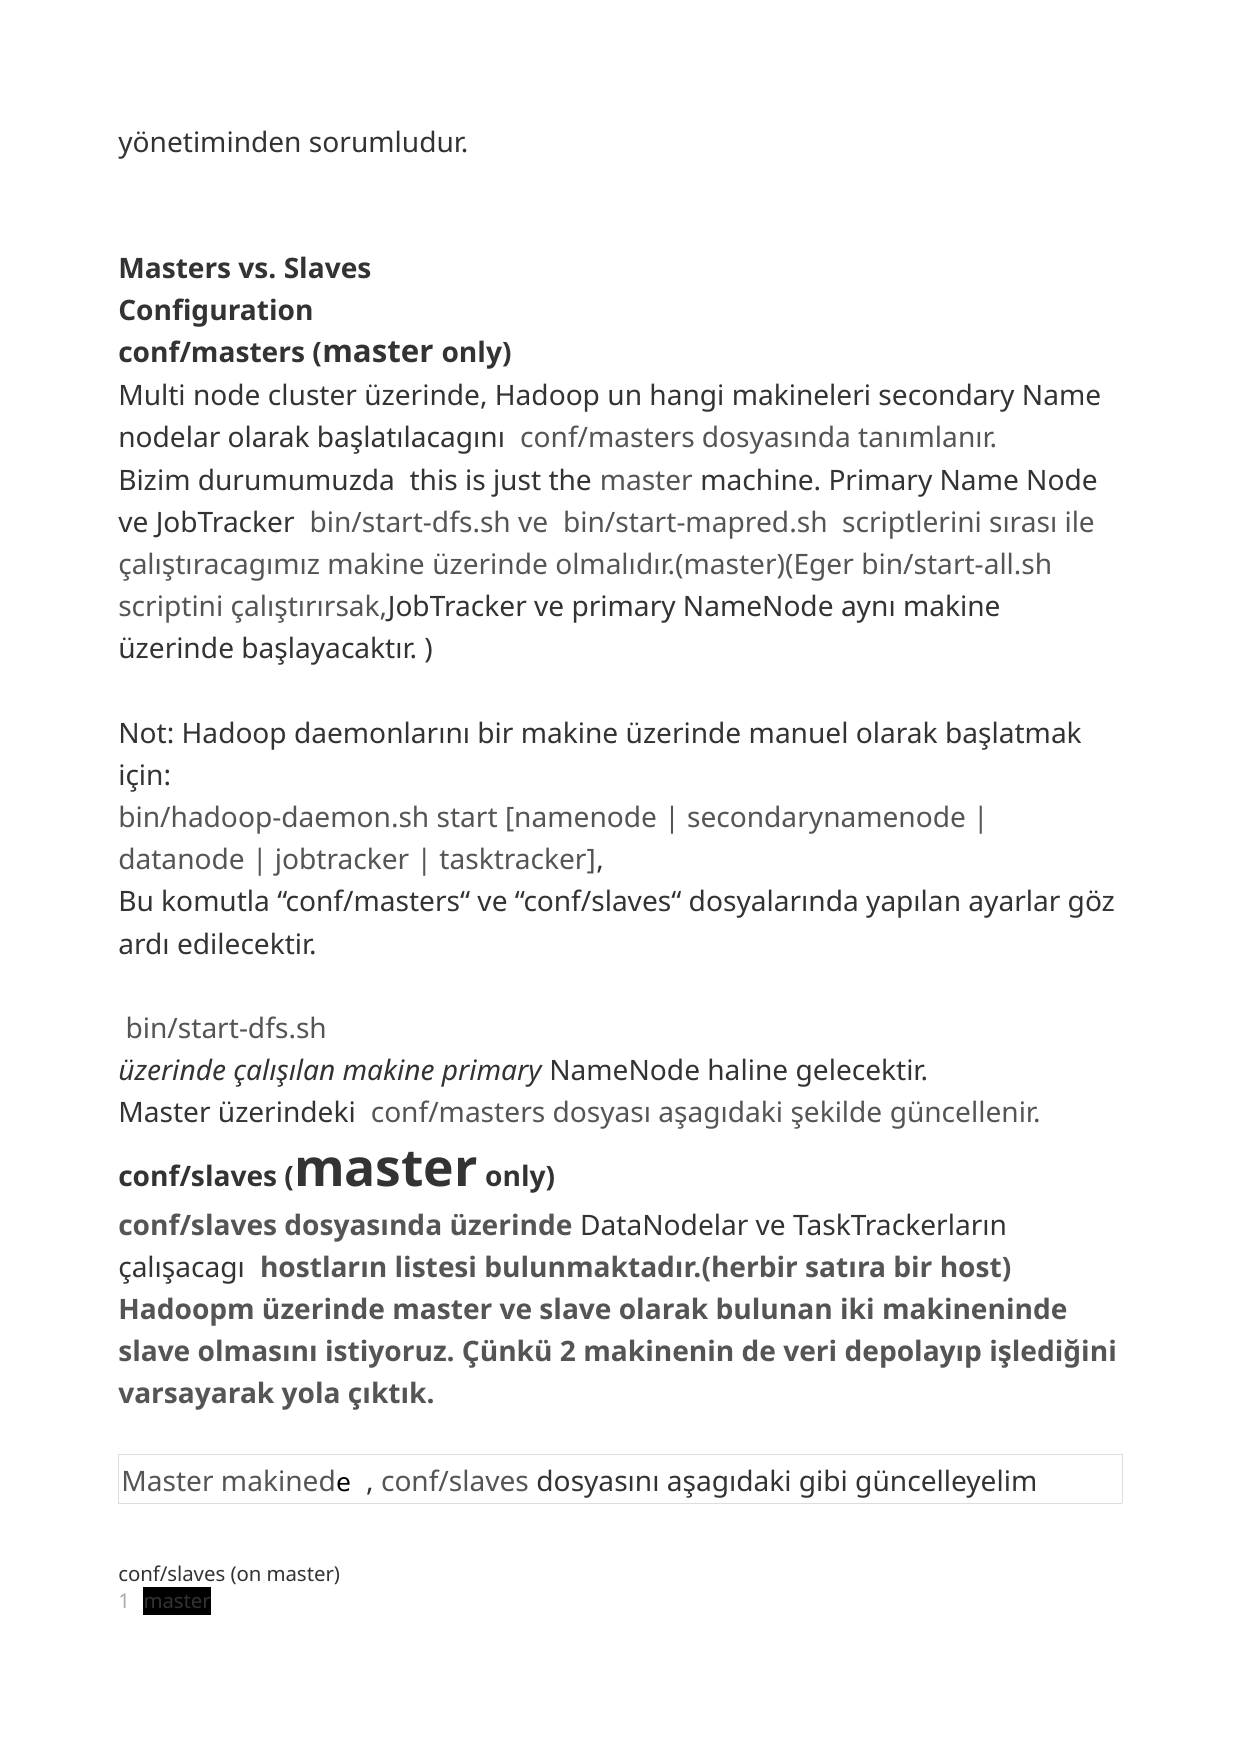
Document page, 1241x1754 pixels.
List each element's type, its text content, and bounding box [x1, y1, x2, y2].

text conf/slaves (on master) [118, 1545, 1122, 1587]
text Master makinede , conf/slaves dosyasını aşagıdaki gibi güncelleyelim [119, 1455, 1122, 1503]
text Master üzerindeki conf/masters dosyası aşagıdaki şekilde güncellenir. [118, 1089, 1122, 1131]
text Bu komutla “conf/masters“ ve “conf/slaves“ dosyalarında yapılan ayarlar göz ardı edilecektir. [118, 878, 1122, 962]
subtitle Configuration [118, 287, 1122, 329]
text Not: Hadoop daemonlarını bir makine üzerinde manuel olarak başlatmak için: [118, 709, 1122, 793]
subtitle conf/slaves (master only) [118, 1131, 1122, 1201]
subtitle Masters vs. Slaves [118, 245, 1122, 287]
text Multi node cluster üzerinde, Hadoop un hangi makineleri secondary Name nodelar olarak başlatılacagını conf/masters dosyasında tanımlanır. [118, 372, 1122, 456]
subtitle conf/masters (master only) [118, 329, 1122, 372]
text conf/slaves dosyasında üzerinde DataNodelar ve TaskTrackerların [118, 1201, 1122, 1243]
text çalışacagı hostların listesi bulunmaktadır.(herbir satıra bir host) Hadoopm üzerinde master ve slave olarak bulunan iki makineninde slave olmasını istiyoruz. Çünkü 2 makinenin de veri depolayıp işlediğini varsayarak yola çıktık. [118, 1243, 1122, 1412]
text üzerinde çalışılan makine primary NameNode haline gelecektir. [118, 1047, 1122, 1089]
table_header 1 [118, 1587, 143, 1615]
text yönetiminden sorumludur. [118, 118, 1122, 160]
text Bizim durumumuzda this is just the master machine. Primary Name Node ve JobTracker bin/start-dfs.sh ve bin/start-mapred.sh scriptlerini sırası ile çalıştıracagımız makine üzerinde olmalıdır.(master)(Eger bin/start-all.sh scriptini çalıştırırsak,JobTracker ve primary NameNode aynı makine üzerinde başlayacaktır. ) [118, 456, 1122, 667]
text bin/hadoop-daemon.sh start [namenode | secondarynamenode | datanode | jobtracker | tasktracker], [118, 793, 1122, 878]
text bin/start-dfs.sh [118, 1004, 1122, 1047]
table_header master [143, 1587, 230, 1615]
